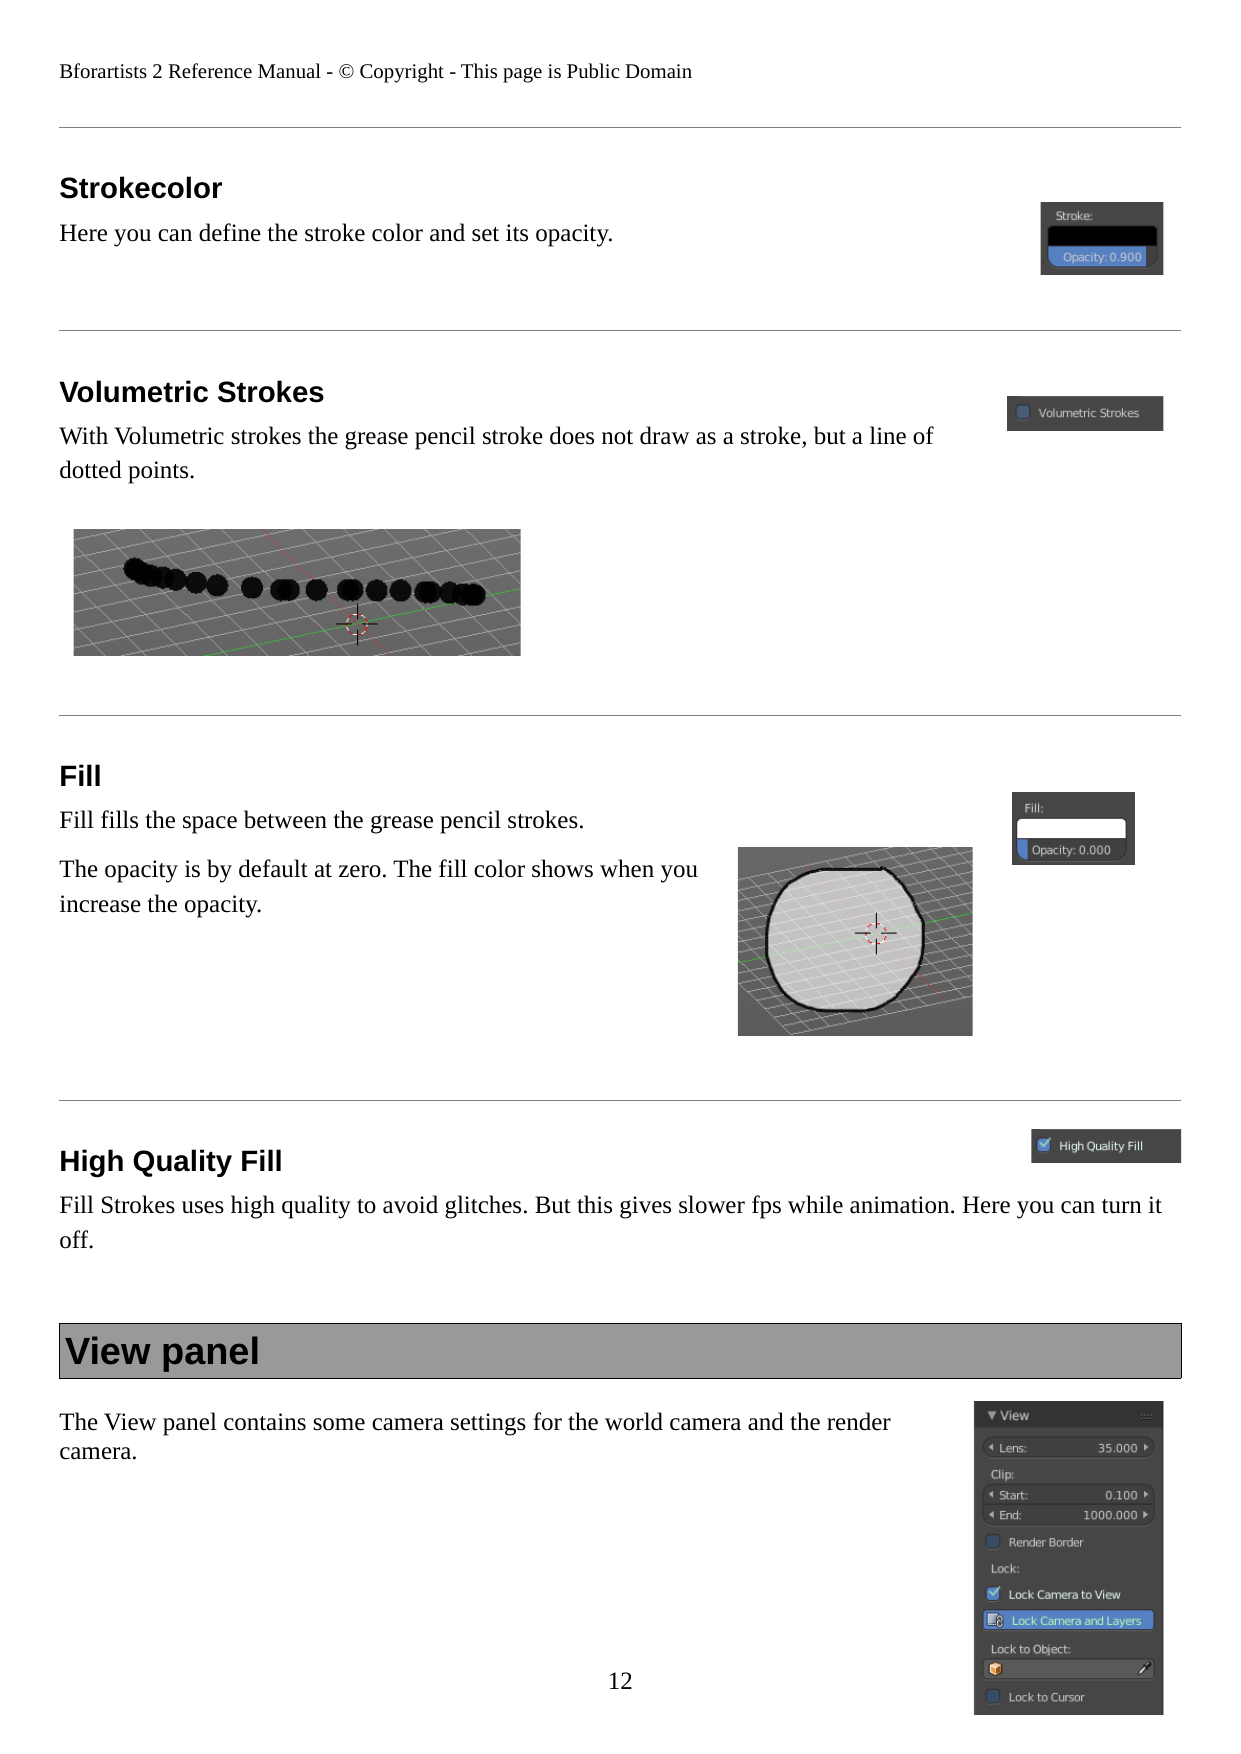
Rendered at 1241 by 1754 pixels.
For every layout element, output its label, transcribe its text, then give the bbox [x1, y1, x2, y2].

picture [1012, 792, 1135, 865]
text The opacity is by default at zero. The fill color shows when you increase the opacity. [59, 854, 737, 918]
text Fill fills the space between the grease pencil strokes. [59, 806, 1012, 834]
picture [1031, 1129, 1182, 1163]
picture [737, 847, 973, 1036]
text Here you can define the stroke color and set its opacity. [59, 218, 1040, 246]
subtitle Fill [59, 759, 1181, 793]
text Fill Strokes uses high quality to avoid glitches. But this gives slower fps while animation. Here you can turn it off. [59, 1190, 1181, 1253]
subtitle Strokecolor [59, 171, 1181, 205]
subtitle High Quality Fill [59, 1144, 1181, 1178]
text [1135, 806, 1181, 834]
subtitle Volumetric Strokes [59, 374, 1181, 408]
picture [1040, 202, 1164, 275]
text [973, 854, 1181, 918]
table_header View panel [60, 1324, 1181, 1378]
text The View panel contains some camera settings for the world camera and the render camera. [59, 1407, 973, 1464]
picture [1007, 396, 1164, 431]
picture [973, 1401, 1164, 1715]
text With Volumetric strokes the grease pencil stroke does not draw as a stroke, but a line of dotted points. [59, 421, 1181, 484]
picture [73, 529, 521, 656]
